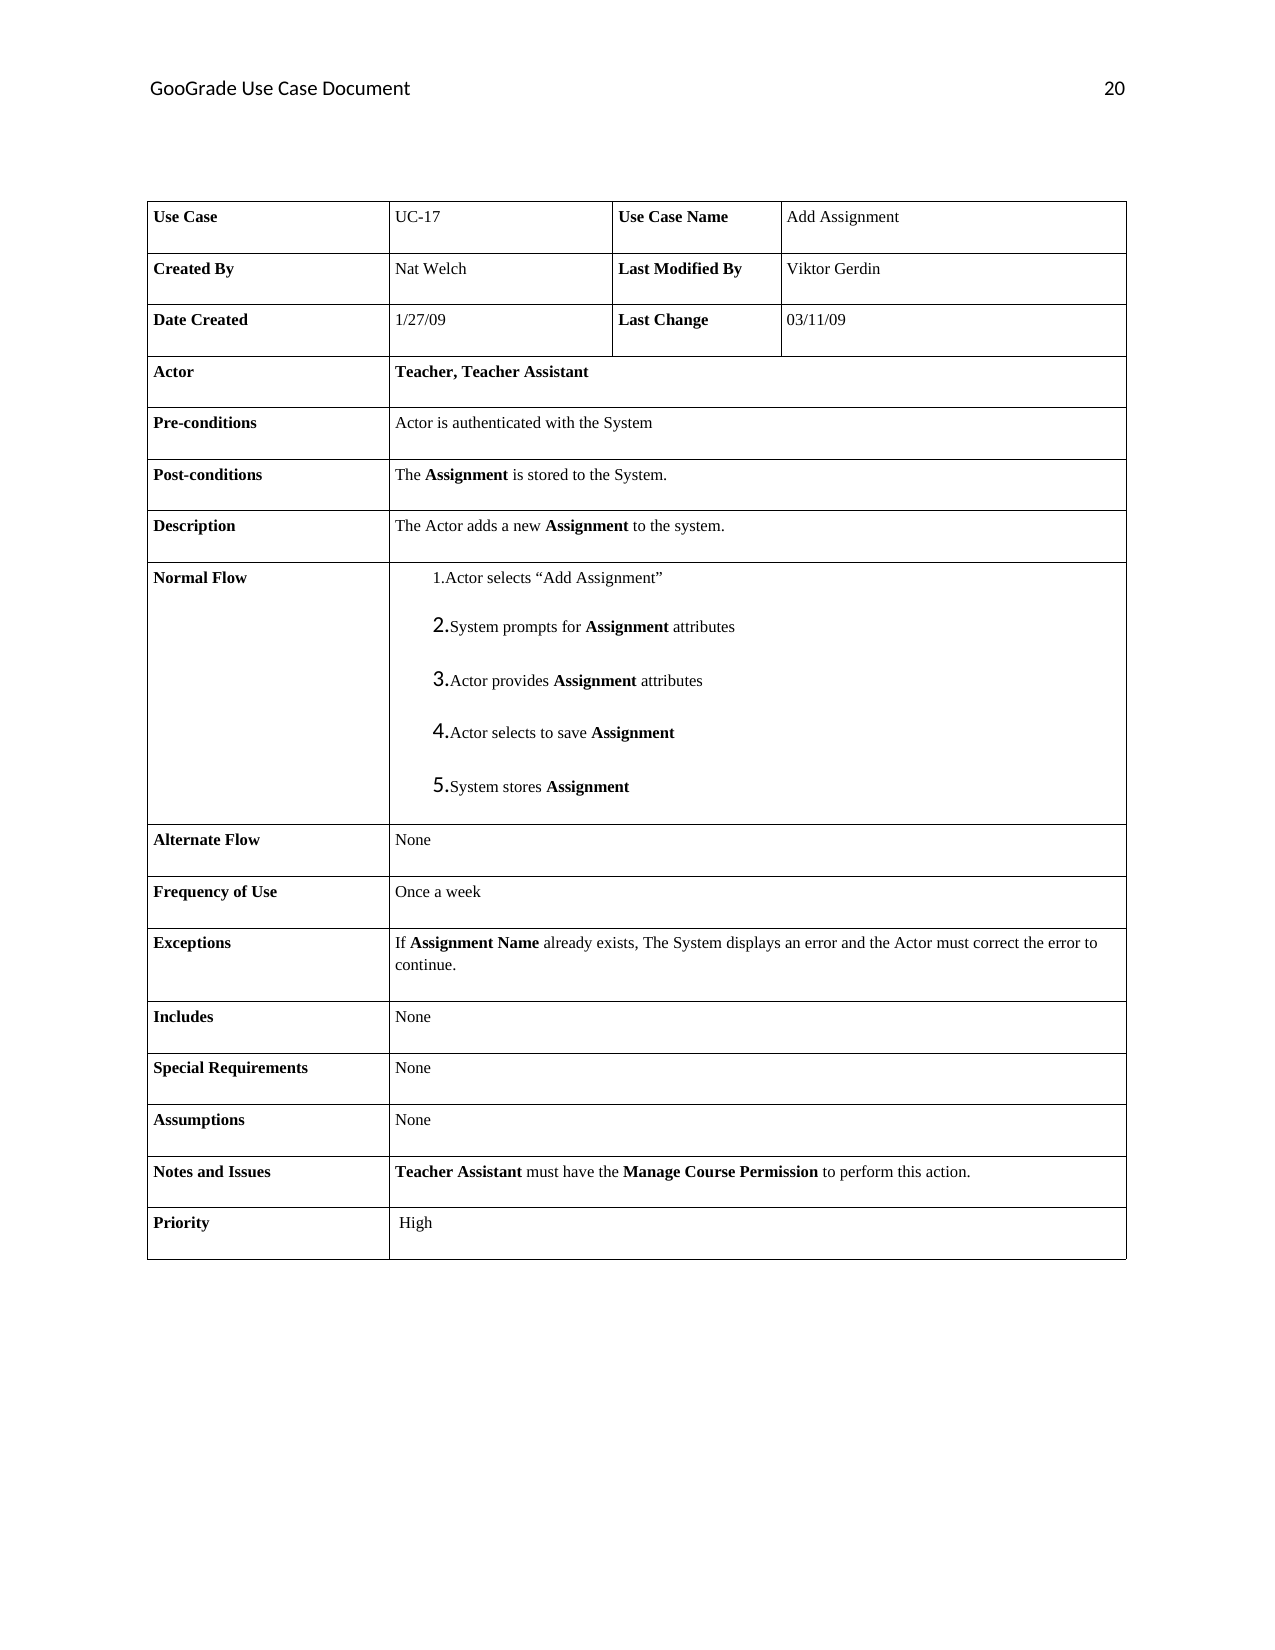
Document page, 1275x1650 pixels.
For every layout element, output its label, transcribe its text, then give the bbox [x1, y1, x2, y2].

table_header UC-17 [390, 202, 612, 253]
table_header Add Assignment [782, 202, 1126, 253]
table_cell Actor [148, 357, 389, 407]
table_cell Teacher, Teacher Assistant [390, 357, 1126, 407]
table_cell Pre-conditions [148, 408, 389, 459]
table_cell Once a week [390, 877, 1126, 927]
table_cell 1/27/09 [390, 305, 612, 356]
table_cell Created By [148, 254, 389, 304]
table_cell None [390, 1054, 1126, 1104]
table_cell Special Requirements [148, 1054, 389, 1104]
table_cell If Assignment Name already exists, The System displays an error and the Actor must correct the error to continue. [390, 929, 1126, 1001]
table_cell None [390, 1002, 1126, 1052]
table_cell Assumptions [148, 1105, 389, 1156]
table_cell Teacher Assistant must have the Manage Course Permission to perform this action. [390, 1157, 1126, 1207]
table_cell The Assignment is stored to the System. [390, 460, 1126, 510]
table_cell None [390, 1105, 1126, 1156]
table_cell Actor selects “Add Assignment” System prompts for Assignment attributes Actor provides Assignment attributes Actor selects to save Assignment System stores Assignment [390, 563, 1126, 824]
table_cell Actor is authenticated with the System [390, 408, 1126, 459]
table_cell Exceptions [148, 929, 389, 1001]
table_header Use Case Name [613, 202, 781, 253]
table_cell Notes and Issues [148, 1157, 389, 1207]
table_cell Normal Flow [148, 563, 389, 824]
table_cell Nat Welch [390, 254, 612, 304]
table_cell High [390, 1208, 1126, 1259]
table_cell Post-conditions [148, 460, 389, 510]
table_cell Last Change [613, 305, 781, 356]
table_cell Includes [148, 1002, 389, 1052]
table_cell Viktor Gerdin [782, 254, 1126, 304]
table_cell Description [148, 511, 389, 562]
table_cell None [390, 825, 1126, 876]
table_cell Alternate Flow [148, 825, 389, 876]
table_cell The Actor adds a new Assignment to the system. [390, 511, 1126, 562]
table_cell Priority [148, 1208, 389, 1259]
table_header Use Case [148, 202, 389, 253]
table_cell Date Created [148, 305, 389, 356]
table_cell Frequency of Use [148, 877, 389, 927]
table_cell 03/11/09 [782, 305, 1126, 356]
table_cell Last Modified By [613, 254, 781, 304]
